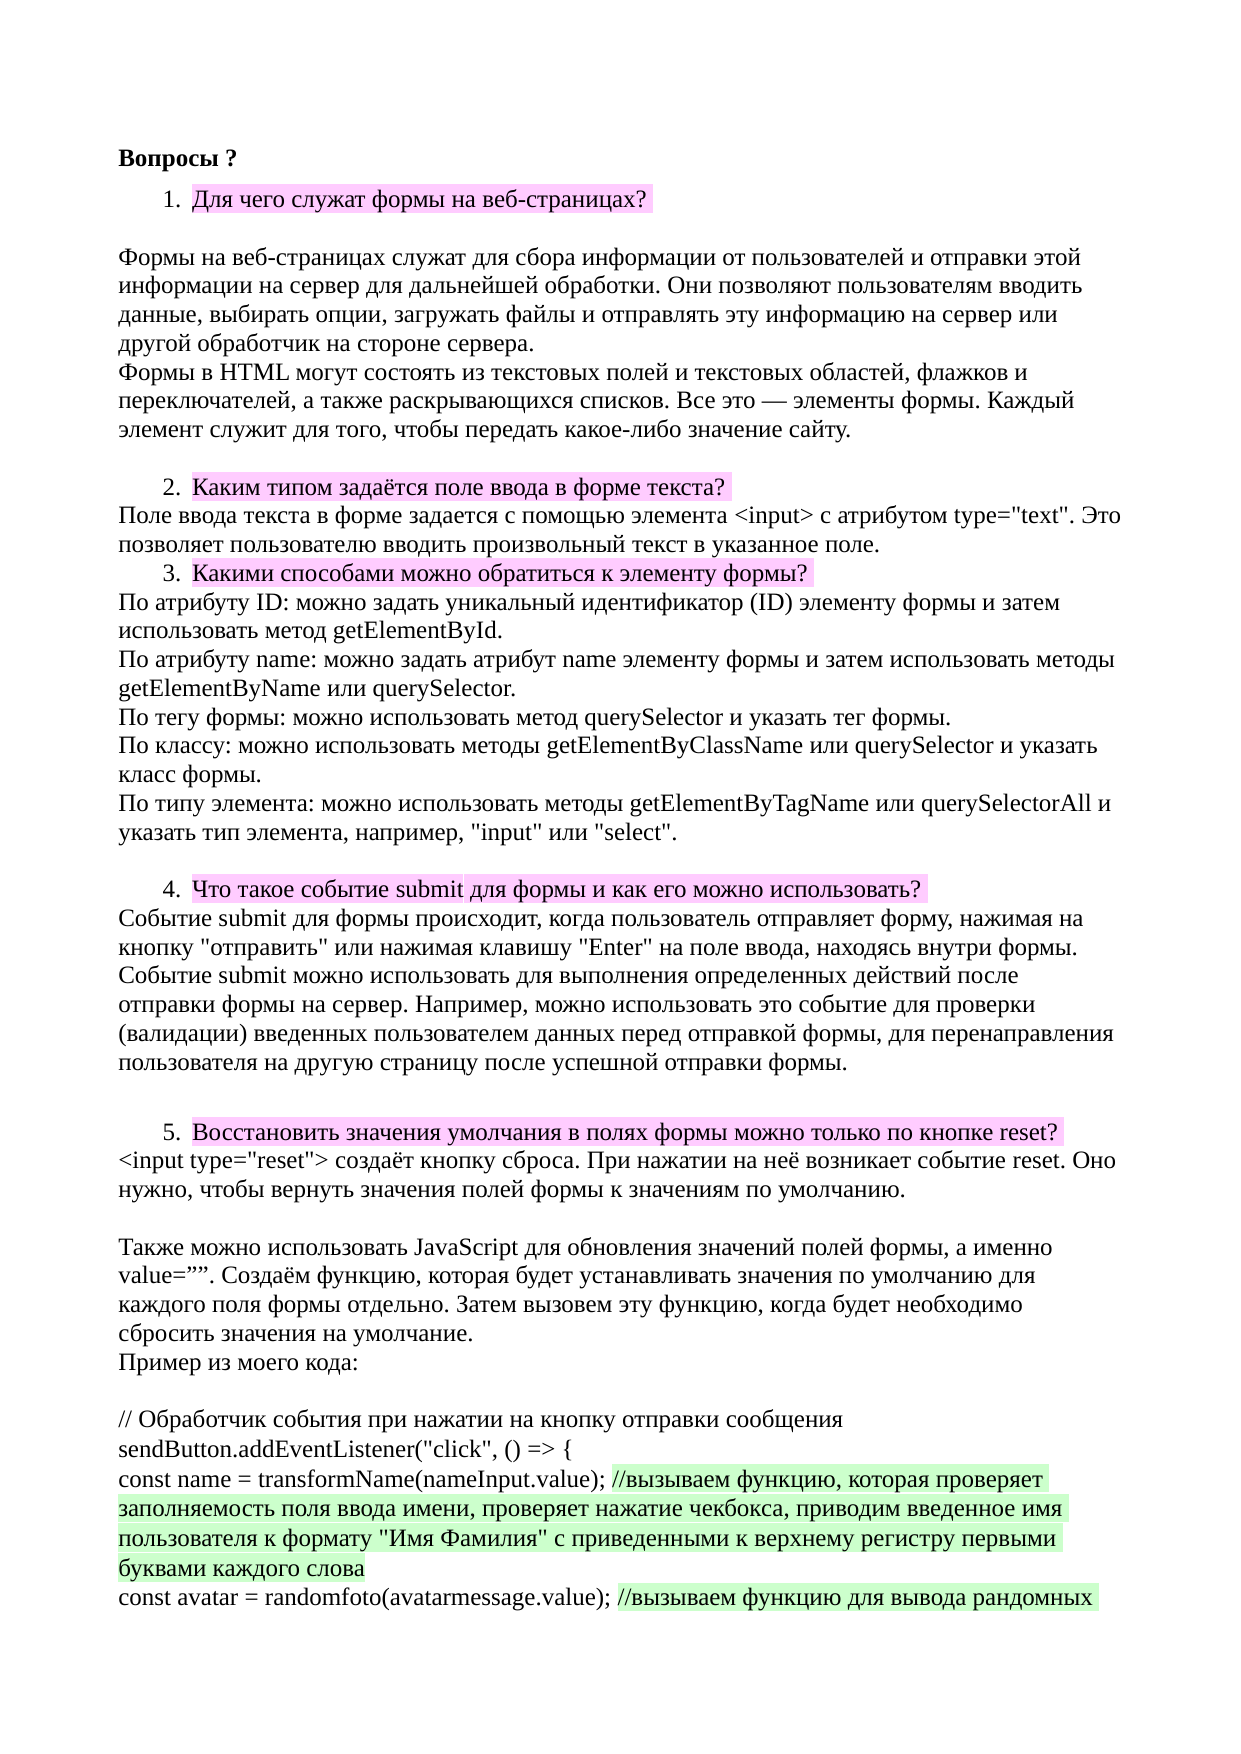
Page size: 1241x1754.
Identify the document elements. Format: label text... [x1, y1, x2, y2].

text По тегу формы: можно использовать метод querySelector и указать тег формы. [118, 702, 1122, 731]
text Также можно использовать JavaScript для обновления значений полей формы, а именно value=””. Создаём функцию, которая будет устанавливать значения по умолчанию для каждого поля формы отдельно. Затем вызовем эту функцию, когда будет необходимо сбросить значения на умолчание. [118, 1232, 1122, 1347]
text По классу: можно использовать методы getElementByClassName или querySelector и указать класс формы. [118, 731, 1122, 788]
text По атрибуту name: можно задать атрибут name элементу формы и затем использовать методы getElementByName или querySelector. [118, 644, 1122, 702]
list Для чего служат формы на веб-страницах? [162, 184, 1122, 213]
list Что такое событие submit для формы и как его можно использовать? [162, 874, 1122, 903]
text Событие submit можно использовать для выполнения определенных действий после отправки формы на сервер. Например, можно использовать это событие для проверки (валидации) введенных пользователем данных перед отправкой формы, для перенаправления пользователя на другую страницу после успешной отправки формы. [118, 961, 1122, 1076]
text Формы на веб-страницах служат для сбора информации от пользователей и отправки этой информации на сервер для дальнейшей обработки. Они позволяют пользователям вводить данные, выбирать опции, загружать файлы и отправлять эту информацию на сервер или другой обработчик на стороне сервера. [118, 213, 1122, 357]
text По атрибуту ID: можно задать уникальный идентификатор (ID) элементу формы и затем использовать метод getElementById. [118, 587, 1122, 644]
text По типу элемента: можно использовать методы getElementByTagName или querySelectorAll и указать тип элемента, например, "input" или "select". [118, 788, 1122, 846]
list Каким типом задаётся поле ввода в форме текста? [162, 472, 1122, 501]
text Событие submit для формы происходит, когда пользователь отправляет форму, нажимая на кнопку "отправить" или нажимая клавишу "Enter" на поле ввода, находясь внутри формы. [118, 903, 1122, 961]
subtitle Вопросы ? [118, 143, 1122, 172]
list Какими способами можно обратиться к элементу формы? [162, 558, 1122, 587]
list Восстановить значения умолчания в полях формы можно только по кнопке reset? [162, 1117, 1122, 1146]
text sendButton.addEventListener("click", () => { [118, 1433, 1122, 1463]
text <input type="reset"> создаёт кнопку сброса. При нажатии на неё возникает событие reset. Оно нужно, чтобы вернуть значения полей формы к значениям по умолчанию. [118, 1146, 1122, 1203]
text const name = transformName(nameInput.value); //вызываем функцию, которая проверяет заполняемость поля ввода имени, проверяет нажатие чекбокса, приводим введенное имя пользователя к формату "Имя Фамилия" с приведенными к верхнему регистру первыми буквами каждого слова [118, 1463, 1122, 1582]
text // Обработчик события при нажатии на кнопку отправки сообщения [118, 1404, 1122, 1433]
text const avatar = randomfoto(avatarmessage.value); //вызываем функцию для вывода рандомных [118, 1582, 1122, 1611]
text Пример из моего кода: [118, 1347, 1122, 1376]
text Формы в HTML могут состоять из текстовых полей и текстовых областей, флажков и переключателей, а также раскрывающихся списков. Все это — элементы формы. Каждый элемент служит для того, чтобы передать какое-либо значение сайту. [118, 357, 1122, 443]
text Поле ввода текста в форме задается с помощью элемента <input> с атрибутом type="text". Это позволяет пользователю вводить произвольный текст в указанное поле. [118, 501, 1122, 558]
